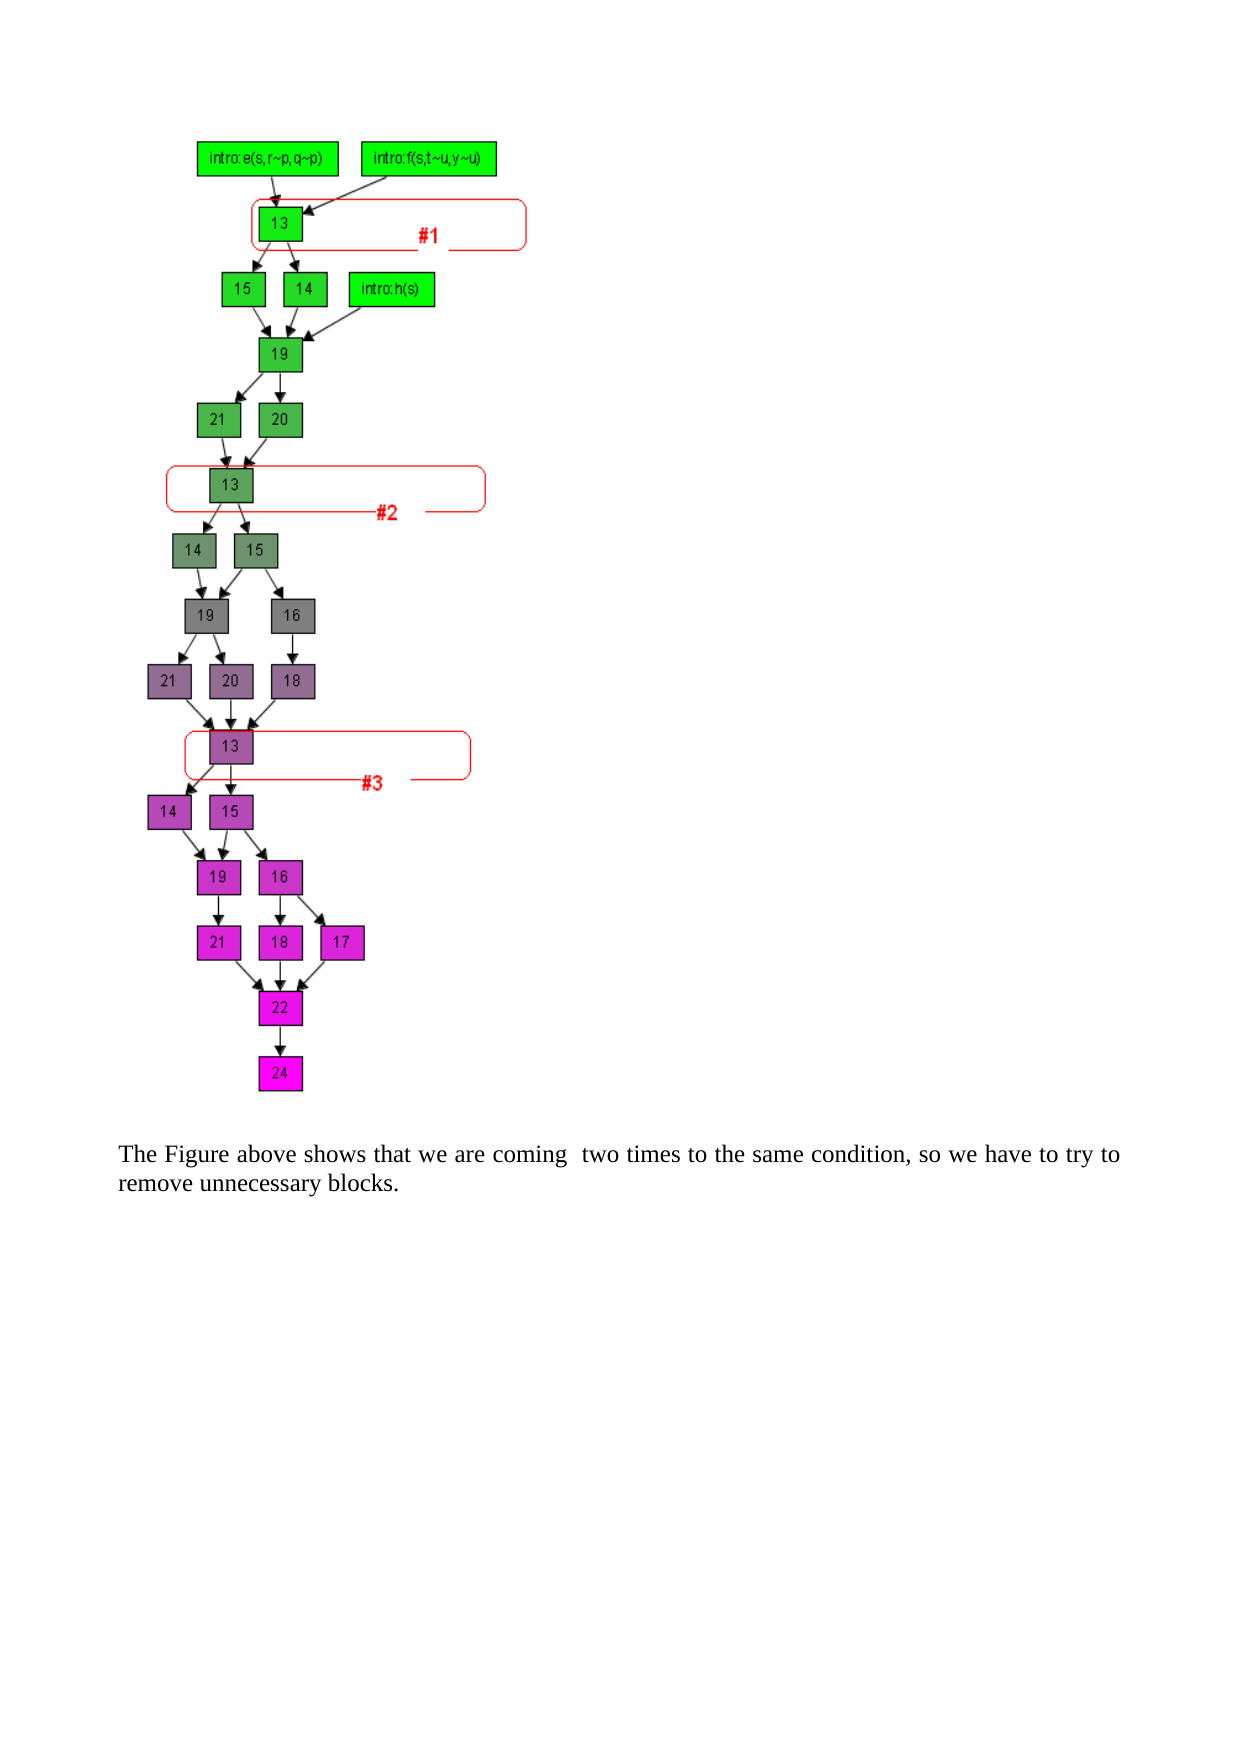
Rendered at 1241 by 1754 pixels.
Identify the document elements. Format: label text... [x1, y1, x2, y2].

picture [134, 127, 549, 1102]
text The Figure above shows that we are coming two times to the same condition, so we have to try to remove unnecessary blocks. [118, 1139, 1122, 1197]
